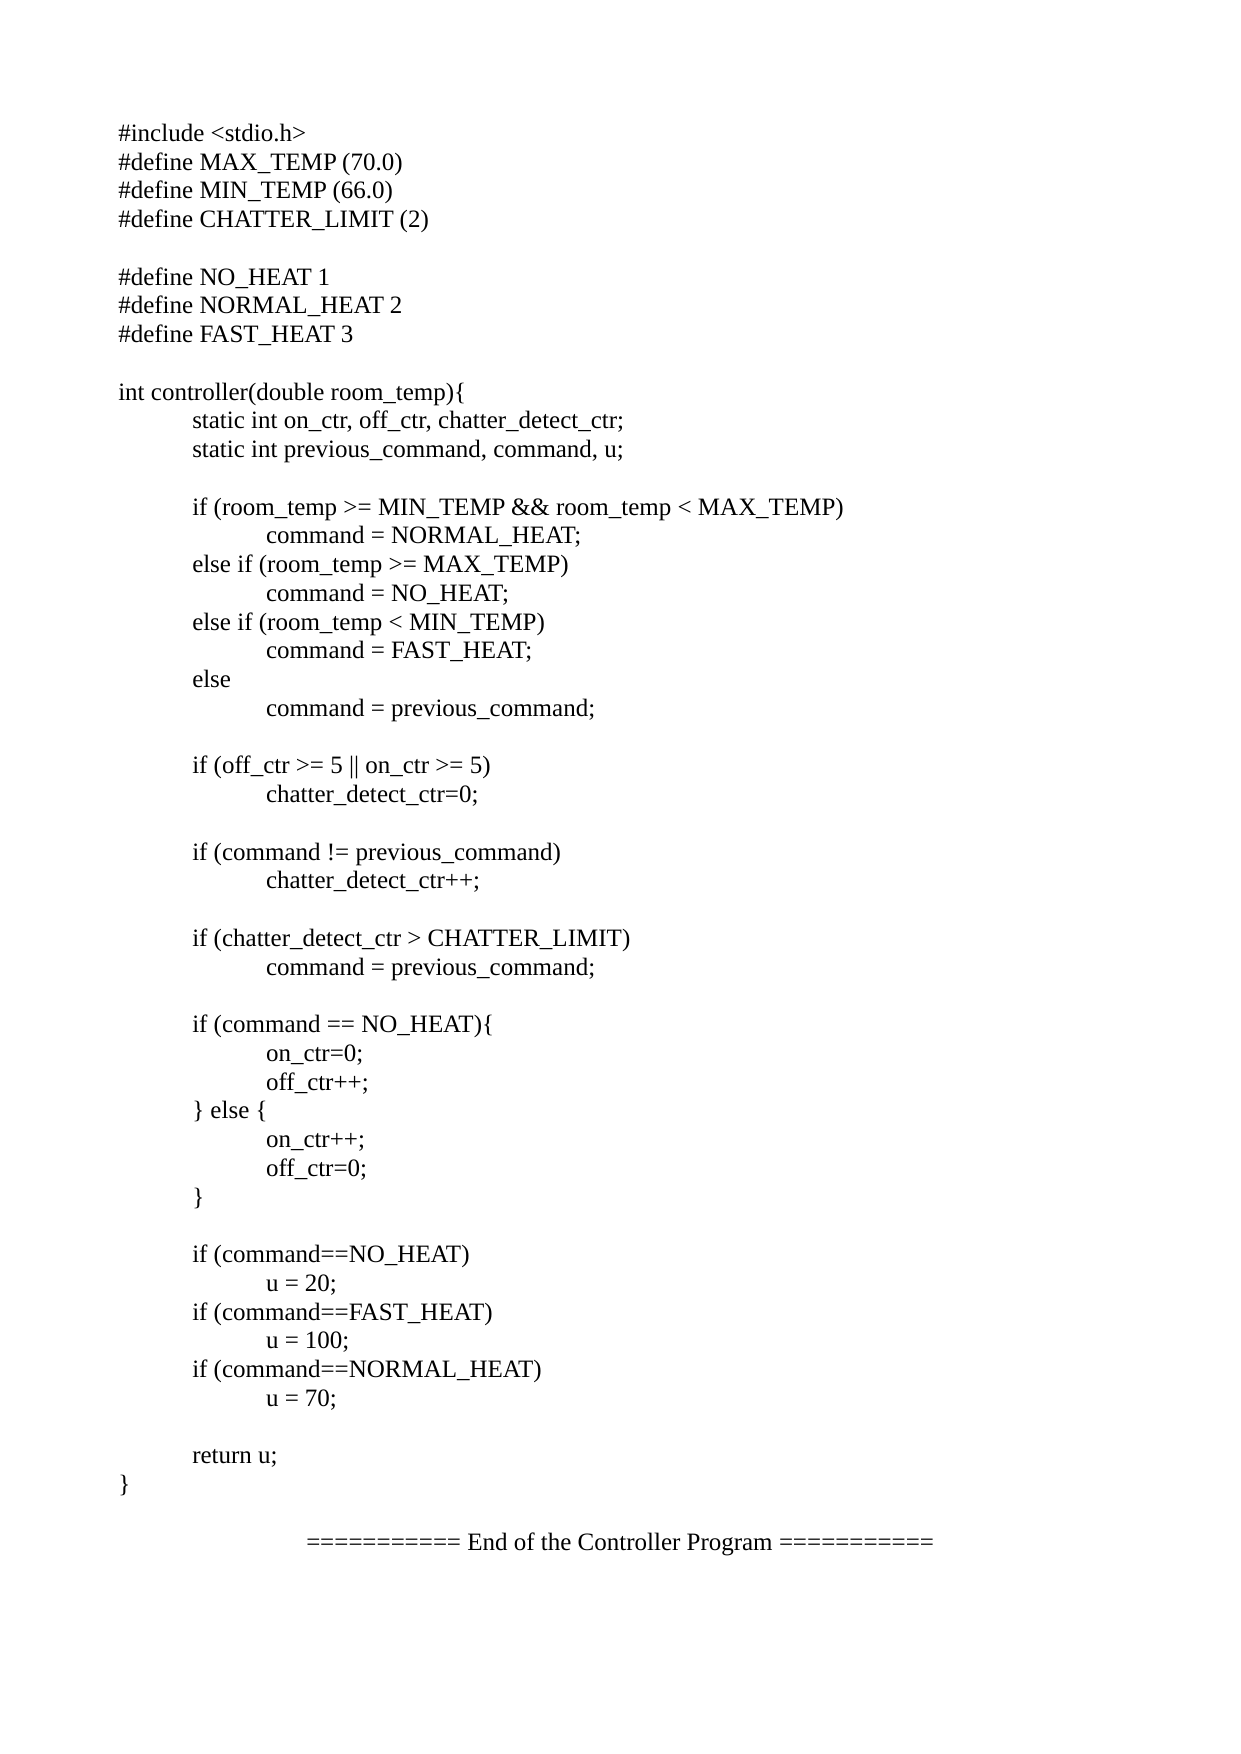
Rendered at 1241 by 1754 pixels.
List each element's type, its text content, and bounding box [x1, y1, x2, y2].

text if (command != previous_command) [118, 837, 1122, 866]
text } [118, 1182, 1122, 1211]
text chatter_detect_ctr=0; [118, 779, 1122, 808]
text off_ctr++; [118, 1067, 1122, 1096]
text if (command == NO_HEAT){ [118, 1009, 1122, 1038]
text else if (room_temp >= MAX_TEMP) [118, 549, 1122, 578]
text #define CHATTER_LIMIT (2) [118, 204, 1122, 233]
text if (off_ctr >= 5 || on_ctr >= 5) [118, 751, 1122, 779]
text u = 20; [118, 1268, 1122, 1297]
text on_ctr++; [118, 1124, 1122, 1153]
text #define NORMAL_HEAT 2 [118, 291, 1122, 319]
text #define MIN_TEMP (66.0) [118, 176, 1122, 204]
text on_ctr=0; [118, 1038, 1122, 1067]
text chatter_detect_ctr++; [118, 866, 1122, 894]
text else [118, 664, 1122, 693]
text static int on_ctr, off_ctr, chatter_detect_ctr; [118, 406, 1122, 434]
text #define FAST_HEAT 3 [118, 319, 1122, 348]
text } [118, 1469, 1122, 1498]
text if (chatter_detect_ctr > CHATTER_LIMIT) [118, 923, 1122, 952]
text if (command==NO_HEAT) [118, 1239, 1122, 1268]
text command = previous_command; [118, 693, 1122, 722]
text if (command==NORMAL_HEAT) [118, 1354, 1122, 1383]
text command = previous_command; [118, 952, 1122, 981]
text #include <stdio.h> [118, 118, 1122, 147]
text int controller(double room_temp){ [118, 377, 1122, 406]
text command = FAST_HEAT; [118, 636, 1122, 664]
text #define MAX_TEMP (70.0) [118, 147, 1122, 176]
text if (room_temp >= MIN_TEMP && room_temp < MAX_TEMP) [118, 492, 1122, 521]
text #define NO_HEAT 1 [118, 262, 1122, 291]
text else if (room_temp < MIN_TEMP) [118, 607, 1122, 636]
text static int previous_command, command, u; [118, 434, 1122, 463]
text return u; [118, 1441, 1122, 1469]
text off_ctr=0; [118, 1153, 1122, 1182]
text u = 100; [118, 1326, 1122, 1354]
text command = NO_HEAT; [118, 578, 1122, 607]
text =========== End of the Controller Program =========== [118, 1527, 1122, 1556]
text if (command==FAST_HEAT) [118, 1297, 1122, 1326]
text u = 70; [118, 1383, 1122, 1412]
text } else { [118, 1096, 1122, 1124]
text command = NORMAL_HEAT; [118, 521, 1122, 549]
